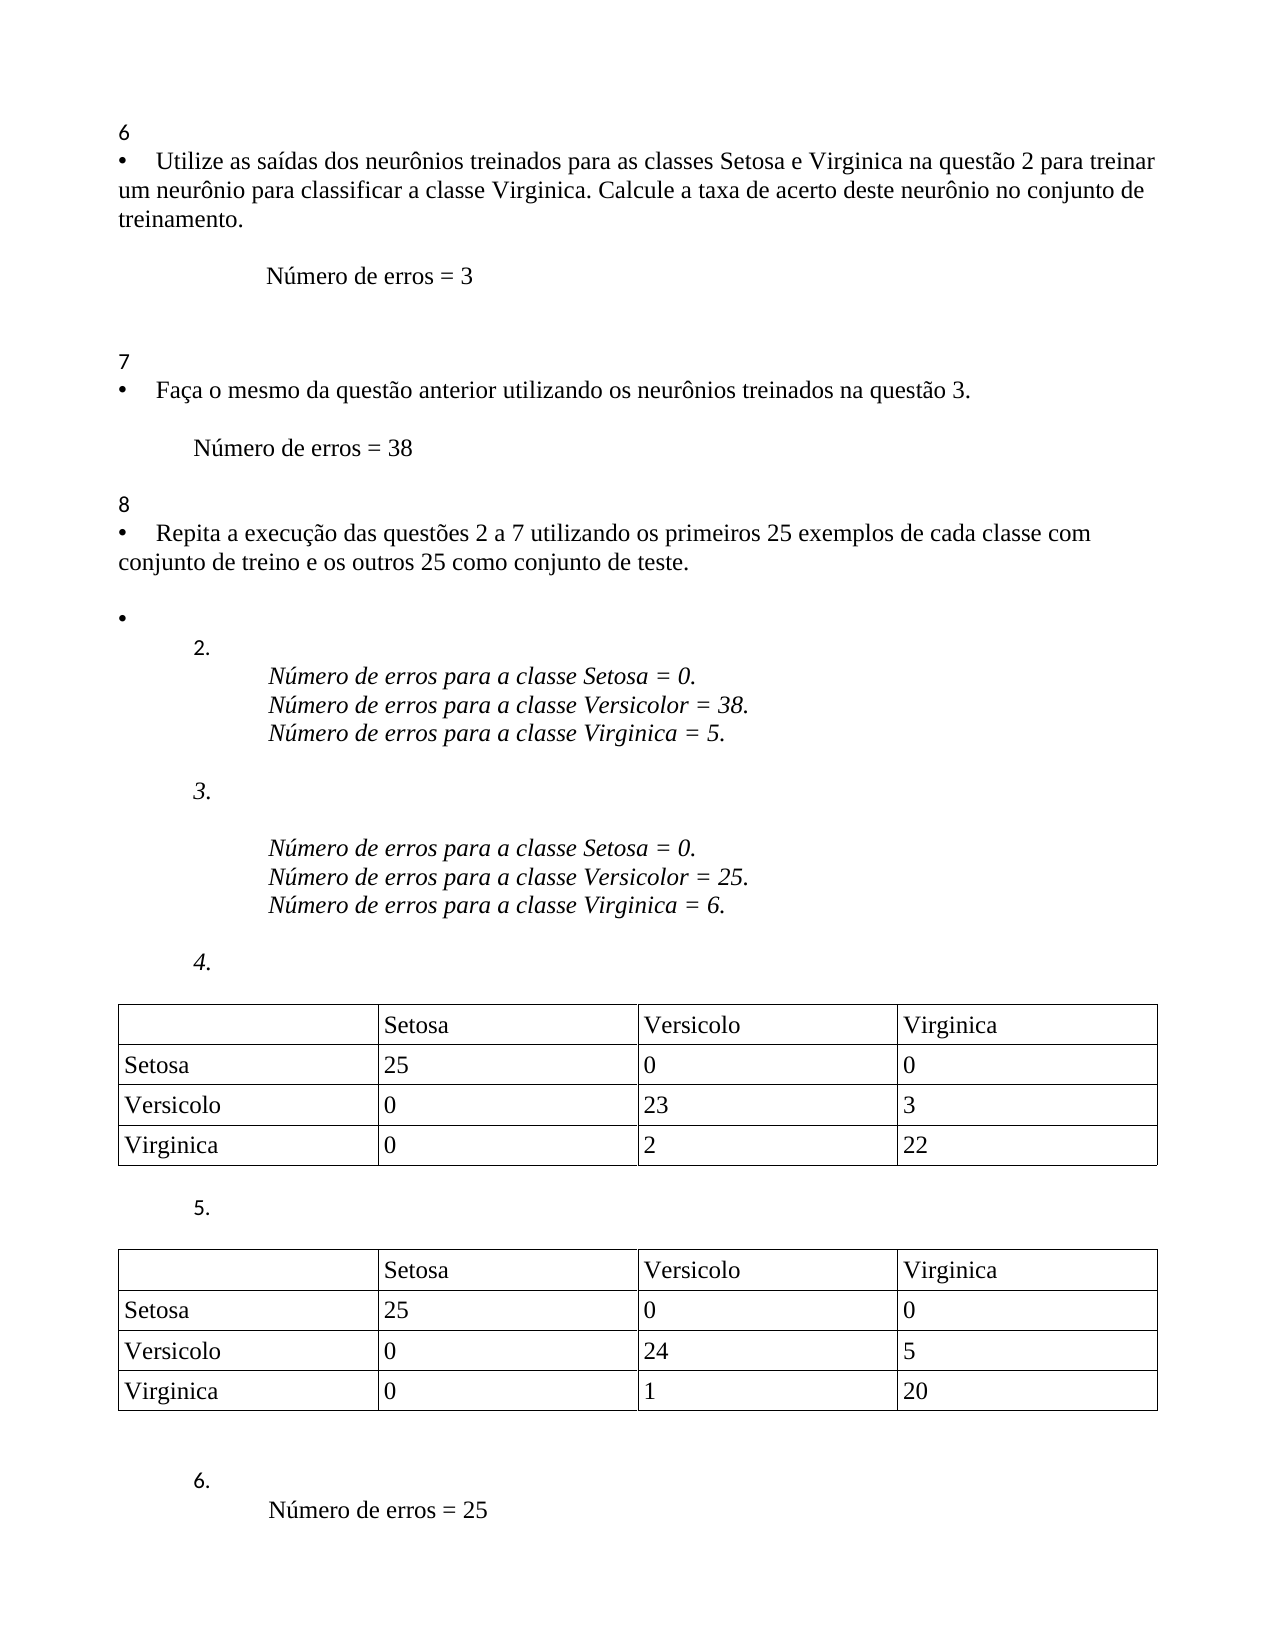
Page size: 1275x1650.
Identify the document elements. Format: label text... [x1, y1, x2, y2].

table_cell Virginica [119, 1126, 378, 1165]
list Utilize as saídas dos neurônios treinados para as classes Setosa e Virginica na questão 2 para treinar um neurônio para classificar a classe Virginica. Calcule a taxa de acerto deste neurônio no conjunto de treinamento. [81, 146, 1157, 232]
table_cell Virginica [119, 1371, 378, 1410]
table_header [119, 1005, 378, 1044]
table_cell 3 [898, 1085, 1157, 1125]
table_cell Setosa [119, 1045, 378, 1084]
table_cell 5 [898, 1331, 1157, 1370]
text 7 [118, 347, 1157, 375]
table_cell Setosa [119, 1291, 378, 1330]
text Número de erros para a classe Versicolor = 38. [118, 690, 1157, 718]
table_header [119, 1250, 378, 1290]
table_header Virginica [898, 1250, 1157, 1290]
table_header Setosa [379, 1005, 637, 1044]
text Número de erros para a classe Setosa = 0. [118, 833, 1157, 862]
text Número de erros para a classe Setosa = 0. [118, 661, 1157, 690]
table_cell 20 [898, 1371, 1157, 1410]
table_header Virginica [898, 1005, 1157, 1044]
text 6. [118, 1467, 1157, 1495]
table_cell Versicolo [119, 1085, 378, 1125]
table_cell 0 [379, 1085, 637, 1125]
text Número de erros = 3 [266, 261, 1157, 290]
table_cell 0 [379, 1331, 637, 1370]
text Número de erros para a classe Virginica = 6. [118, 890, 1157, 919]
table_header Versicolo [639, 1250, 897, 1290]
text 8 [118, 490, 1157, 518]
table_cell 1 [639, 1371, 897, 1410]
table_cell 25 [379, 1291, 637, 1330]
text Número de erros = 25 [118, 1495, 1157, 1524]
table_cell 25 [379, 1045, 637, 1084]
table_header Setosa [379, 1250, 637, 1290]
text Número de erros para a classe Versicolor = 25. [118, 862, 1157, 890]
table_cell 24 [639, 1331, 897, 1370]
text Número de erros = 38 [81, 433, 1157, 462]
text 3. [118, 776, 1157, 805]
table_cell 22 [898, 1126, 1157, 1165]
list Repita a execução das questões 2 a 7 utilizando os primeiros 25 exemplos de cada classe com conjunto de treino e os outros 25 como conjunto de teste. [81, 518, 1157, 576]
table_header Versicolo [639, 1005, 897, 1044]
table_cell 2 [639, 1126, 897, 1165]
table_cell 0 [639, 1291, 897, 1330]
table_cell 0 [898, 1045, 1157, 1084]
text Número de erros para a classe Virginica = 5. [118, 718, 1157, 747]
table_cell Versicolo [119, 1331, 378, 1370]
list Faça o mesmo da questão anterior utilizando os neurônios treinados na questão 3. [81, 375, 1157, 404]
text 5. [118, 1193, 1157, 1221]
text 2. [118, 633, 1157, 661]
table_cell 0 [379, 1371, 637, 1410]
table_cell 0 [898, 1291, 1157, 1330]
table_cell 23 [639, 1085, 897, 1125]
text 6 [118, 118, 1157, 146]
table_cell 0 [639, 1045, 897, 1084]
table_cell 0 [379, 1126, 637, 1165]
text 4. [118, 947, 1157, 976]
